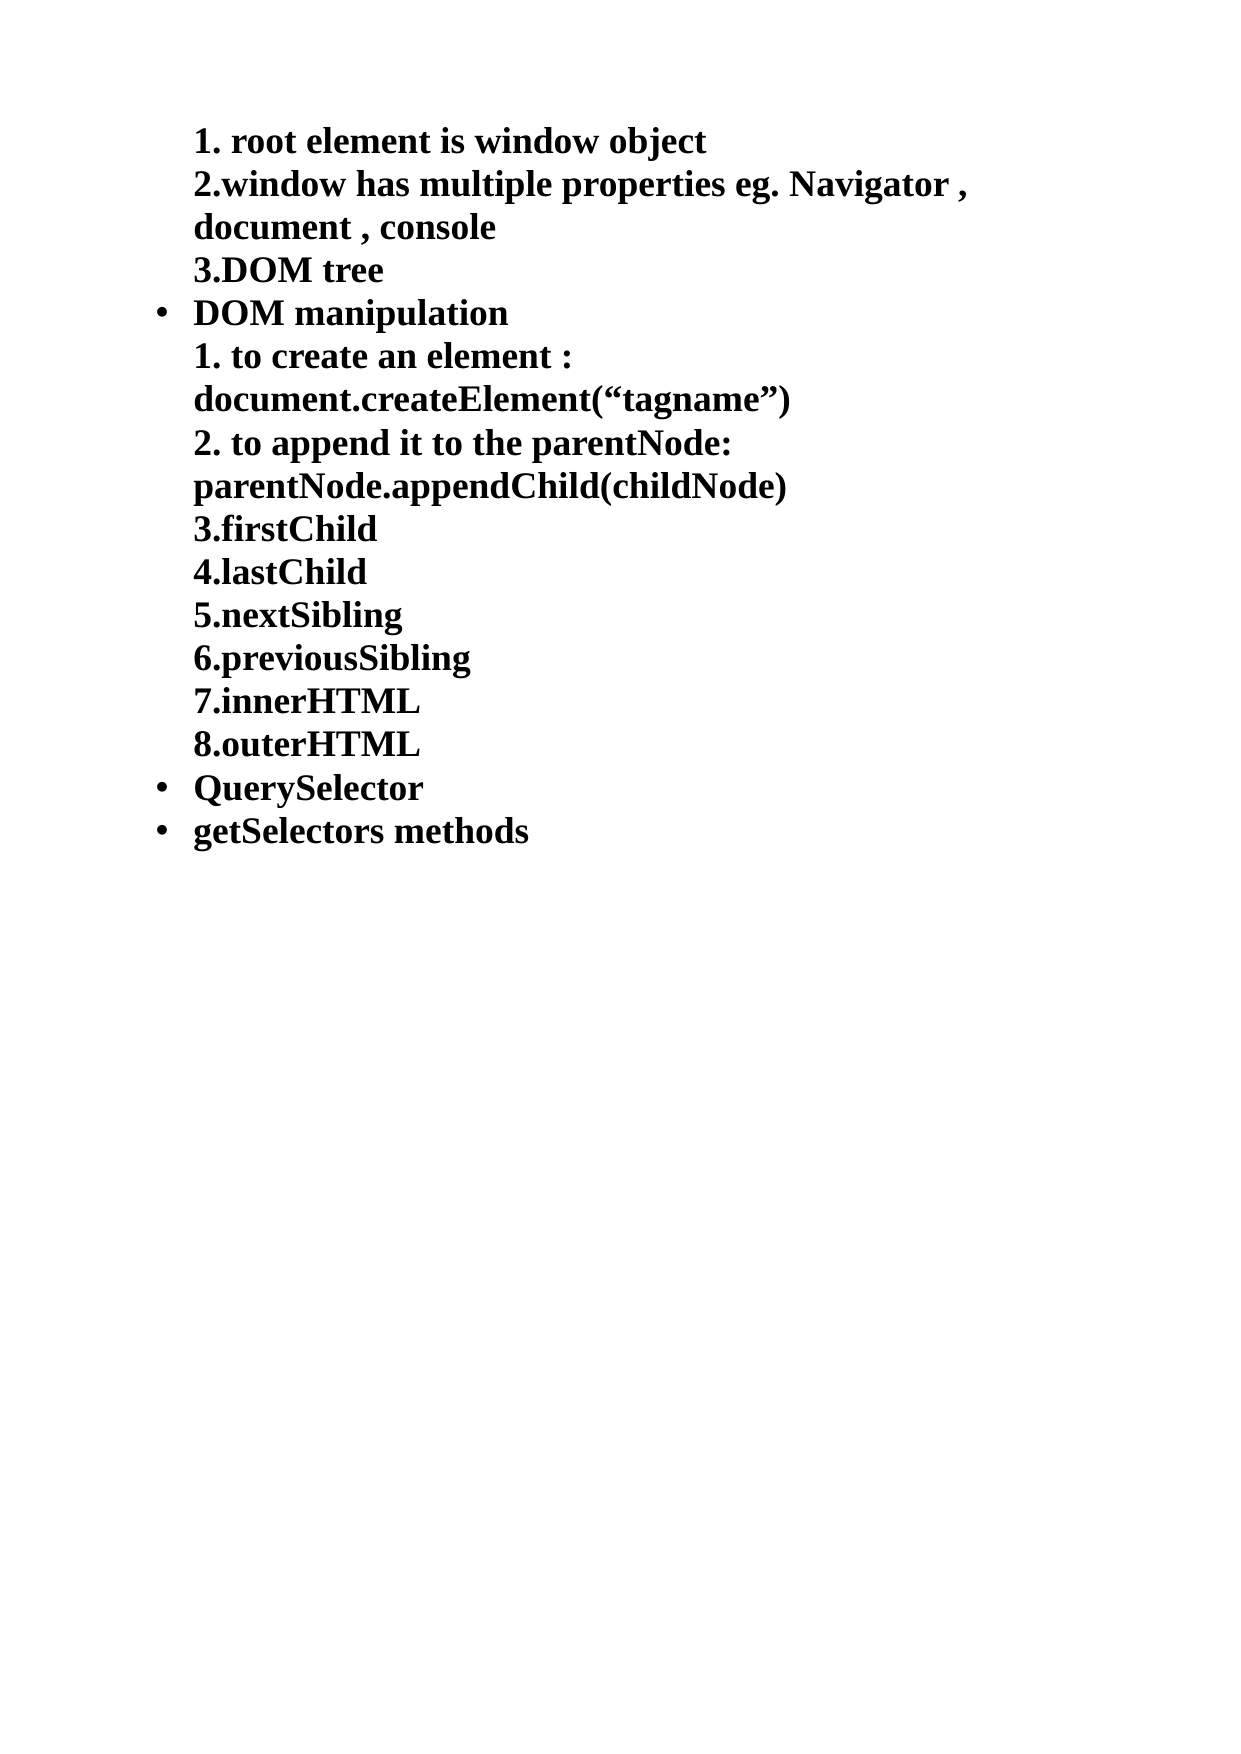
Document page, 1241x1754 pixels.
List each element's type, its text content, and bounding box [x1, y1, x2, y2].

list DOM manipulation [156, 291, 1122, 334]
list 7.innerHTML [156, 679, 1122, 722]
list 3.firstChild [156, 506, 1122, 549]
list QuerySelector [156, 765, 1122, 808]
list 1. to create an element : document.createElement(“tagname”) [156, 334, 1122, 420]
list 5.nextSibling [156, 592, 1122, 636]
list 4.lastChild [156, 549, 1122, 592]
list 2.window has multiple properties eg. Navigator , document , console [156, 161, 1122, 247]
list 8.outerHTML [156, 722, 1122, 765]
list getSelectors methods [156, 808, 1122, 851]
list 6.previousSibling [156, 636, 1122, 679]
list 2. to append it to the parentNode: parentNode.appendChild(childNode) [156, 420, 1122, 506]
list 1. root element is window object [156, 118, 1122, 161]
list 3.DOM tree [156, 247, 1122, 291]
